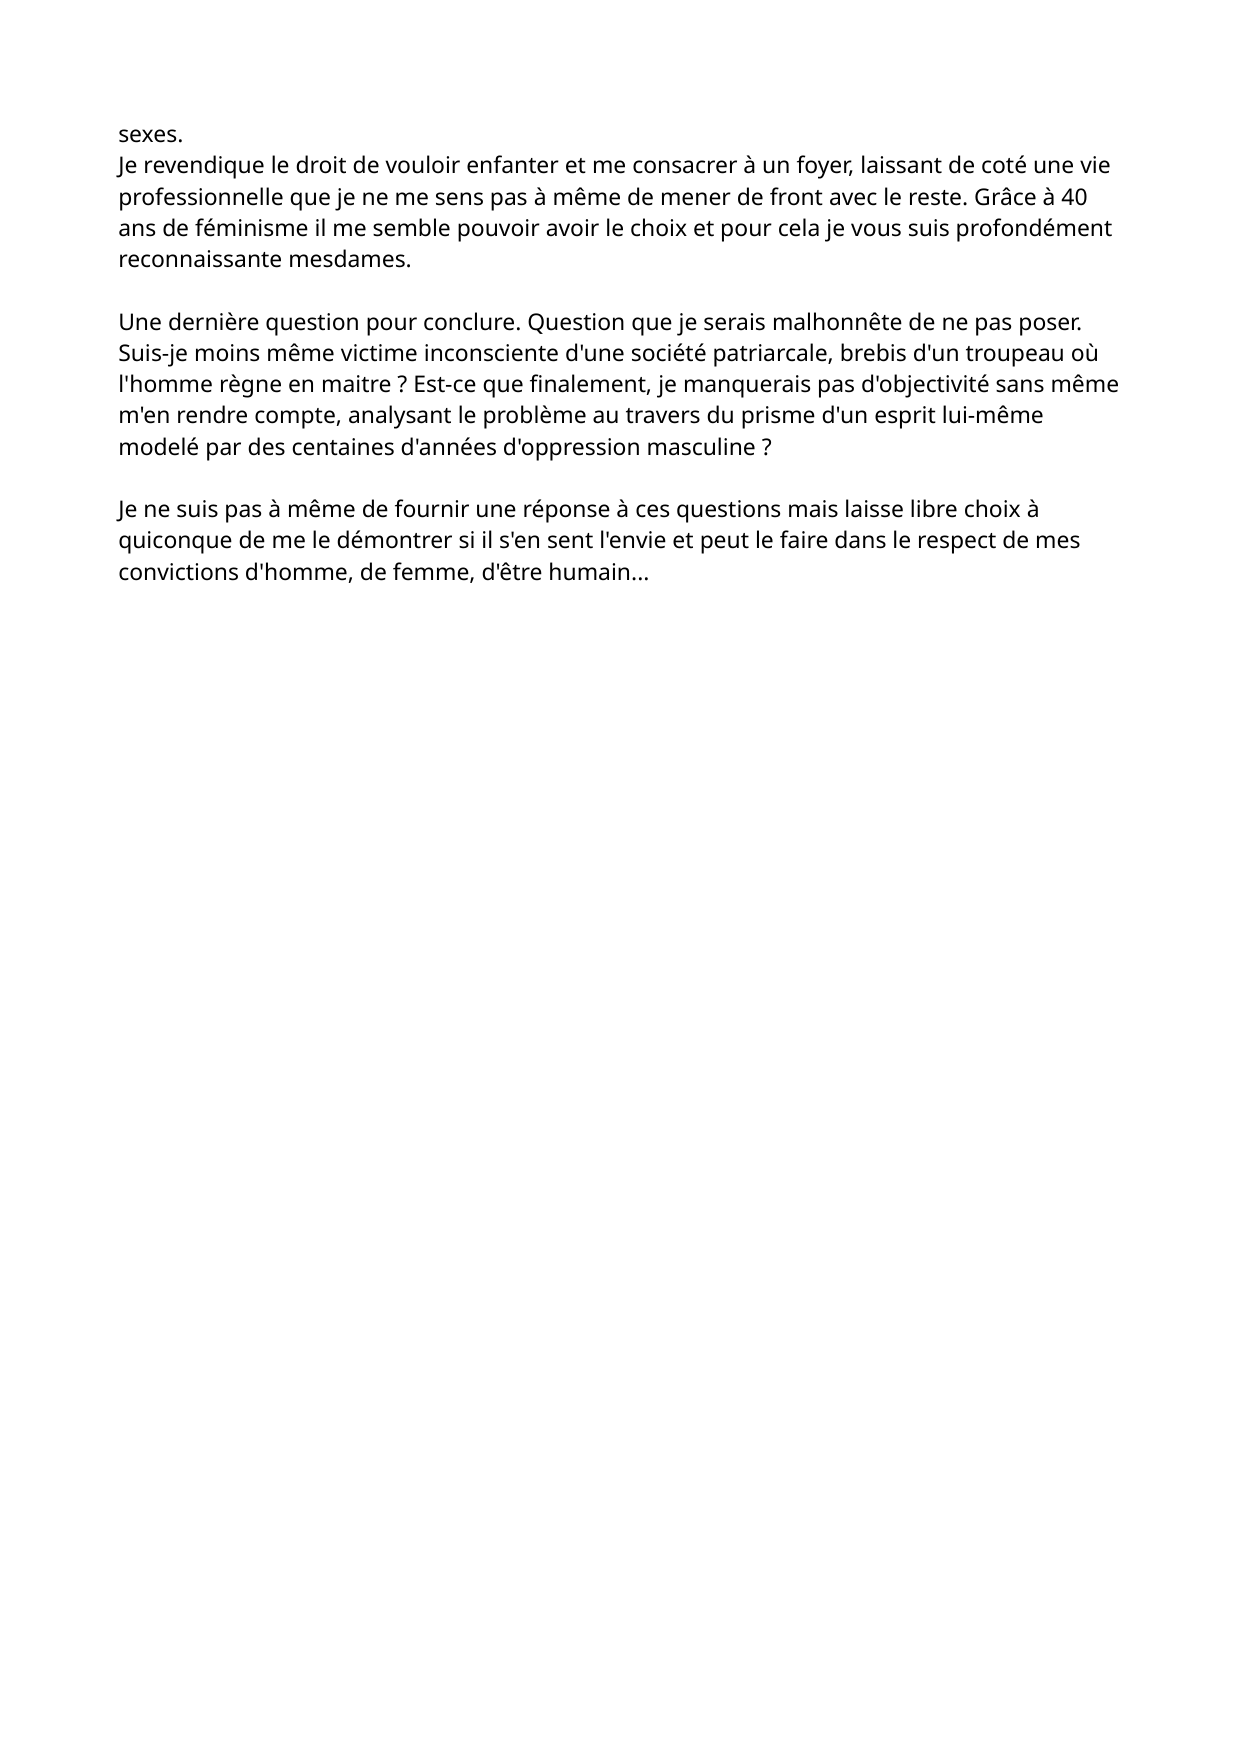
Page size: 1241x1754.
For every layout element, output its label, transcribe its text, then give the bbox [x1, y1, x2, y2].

text Une dernière question pour conclure. Question que je serais malhonnête de ne pas poser. Suis-je moins même victime inconsciente d'une société patriarcale, brebis d'un troupeau où l'homme règne en maitre ? Est-ce que finalement, je manquerais pas d'objectivité sans même m'en rendre compte, analysant le problème au travers du prisme d'un esprit lui-même modelé par des centaines d'années d'oppression masculine ? [118, 306, 1122, 462]
text sexes. [118, 118, 1122, 149]
text Je ne suis pas à même de fournir une réponse à ces questions mais laisse libre choix à quiconque de me le démontrer si il s'en sent l'envie et peut le faire dans le respect de mes convictions d'homme, de femme, d'être humain... [118, 493, 1122, 587]
text Je revendique le droit de vouloir enfanter et me consacrer à un foyer, laissant de coté une vie professionnelle que je ne me sens pas à même de mener de front avec le reste. Grâce à 40 ans de féminisme il me semble pouvoir avoir le choix et pour cela je vous suis profondément reconnaissante mesdames. [118, 149, 1122, 274]
